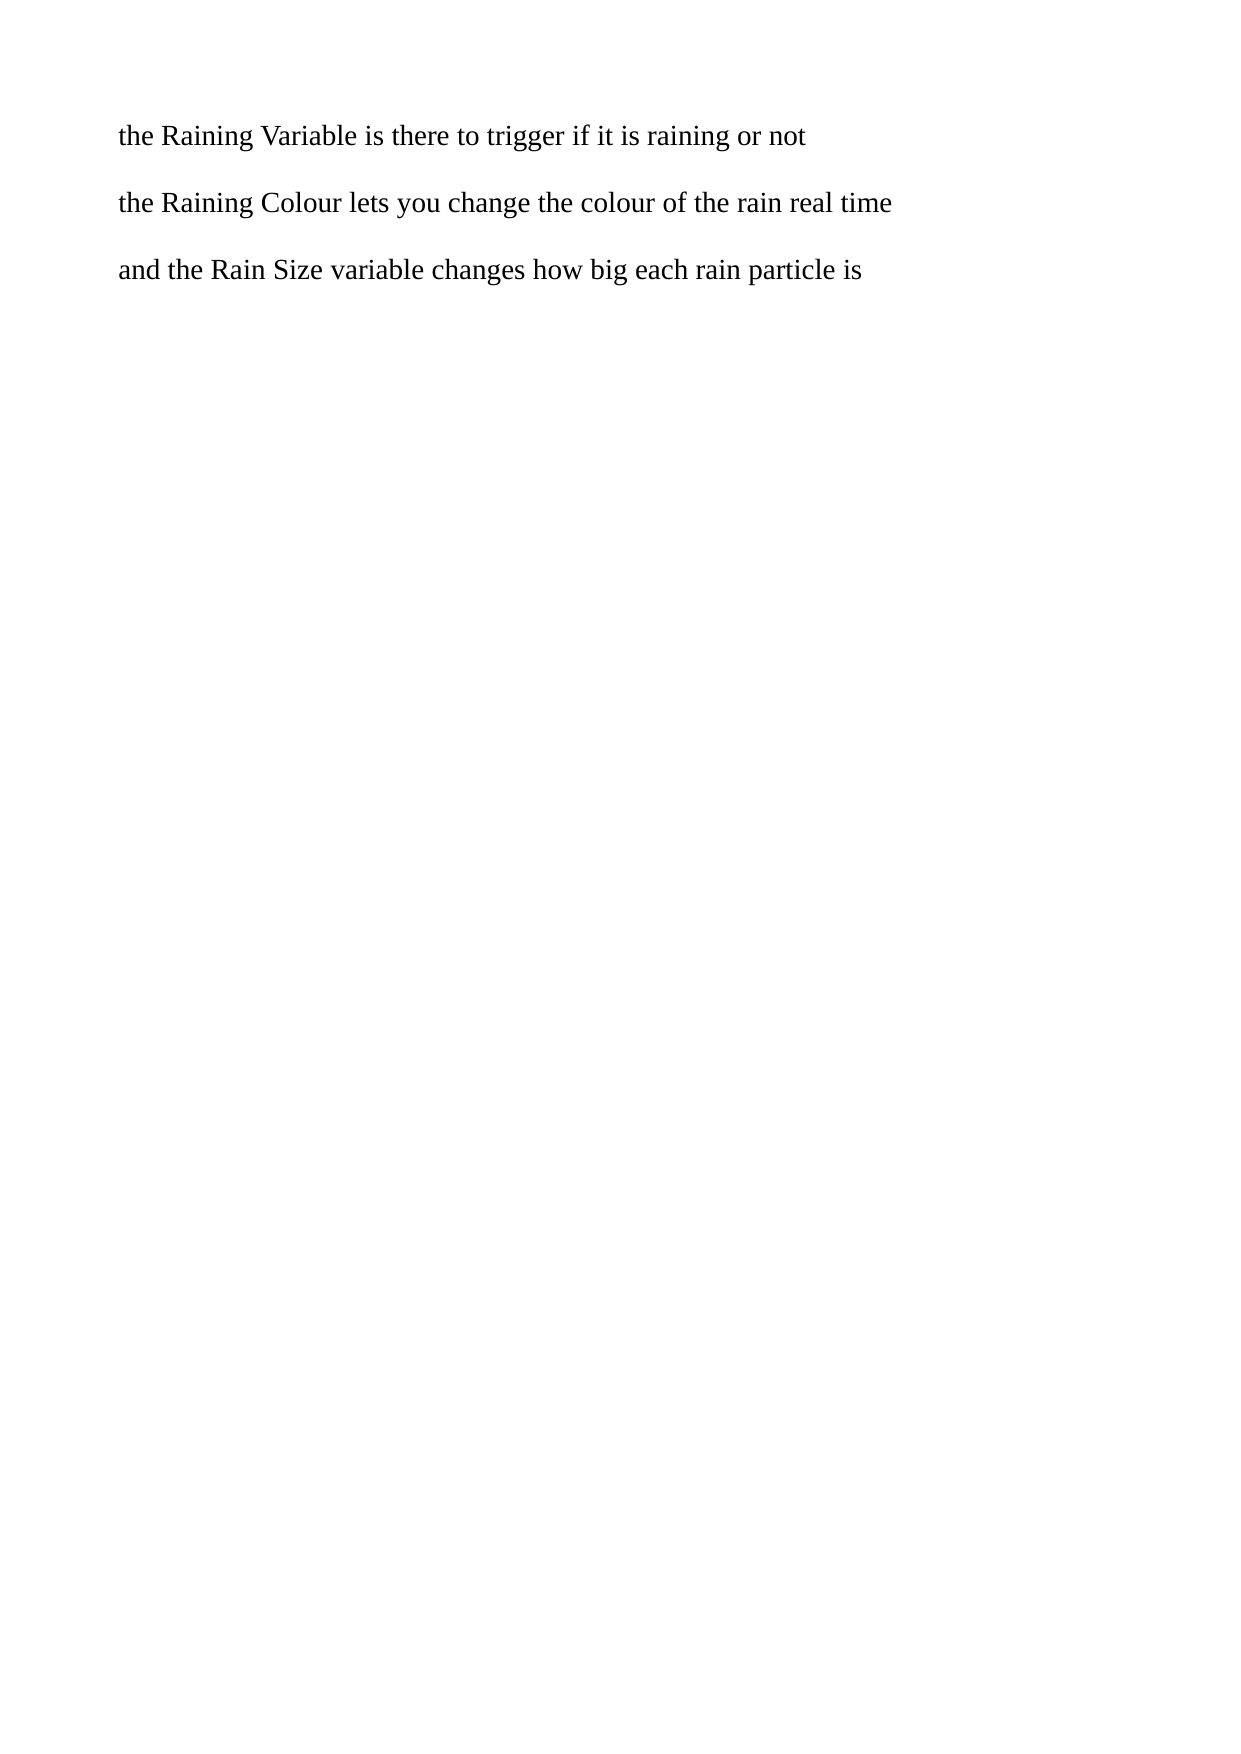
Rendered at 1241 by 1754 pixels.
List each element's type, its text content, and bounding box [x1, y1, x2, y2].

text the Raining Colour lets you change the colour of the rain real time [118, 185, 1122, 219]
text the Raining Variable is there to trigger if it is raining or not [118, 118, 1122, 152]
text and the Rain Size variable changes how big each rain particle is [118, 252, 1122, 286]
